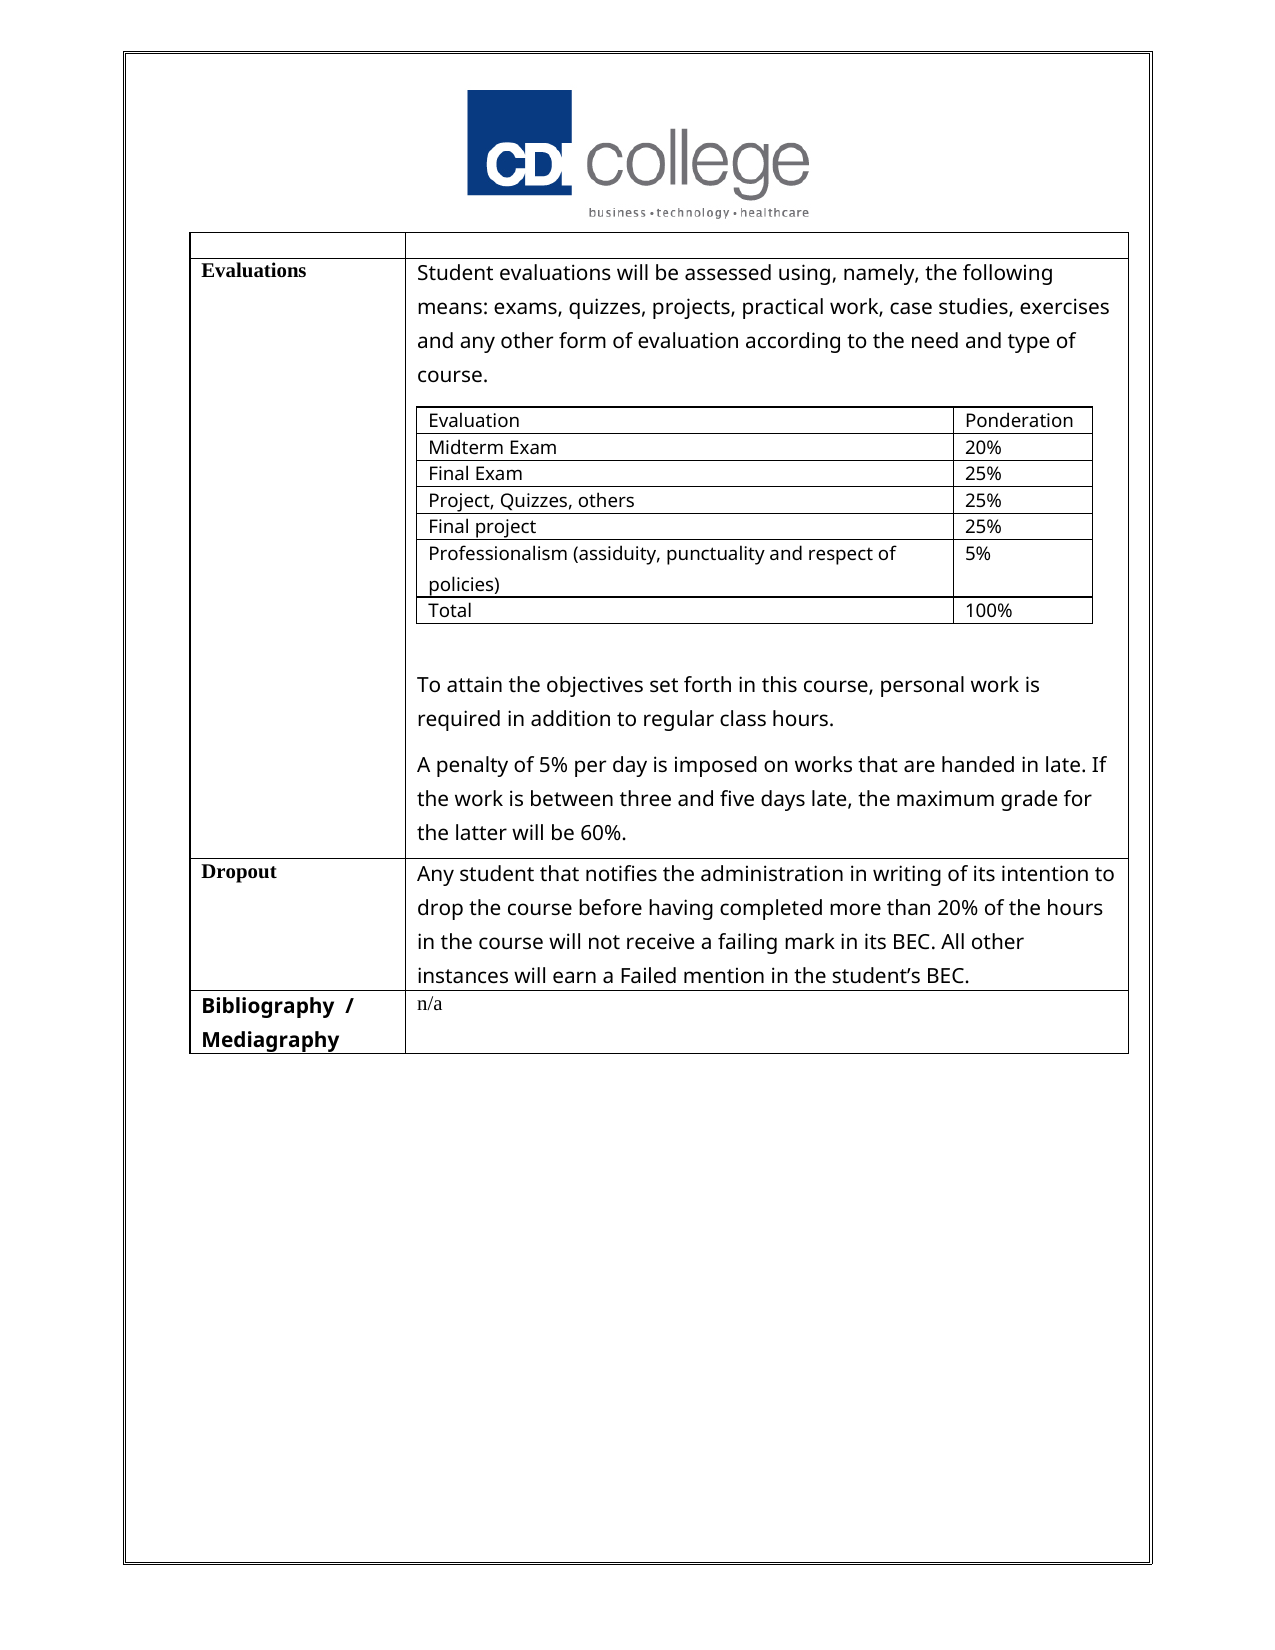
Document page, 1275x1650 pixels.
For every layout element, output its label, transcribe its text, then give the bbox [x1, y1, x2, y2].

table_cell Dropout [191, 859, 405, 990]
table_cell Midterm Exam [417, 434, 953, 459]
table_cell 100% [954, 598, 1092, 623]
table_cell 25% [954, 461, 1092, 486]
table_cell Bibliography / Mediagraphy [191, 991, 405, 1053]
table_cell Total [417, 598, 953, 623]
table_cell 5% [954, 540, 1092, 596]
table_cell [191, 233, 405, 257]
table_cell Project, Quizzes, others [417, 487, 953, 513]
table_cell Final Exam [417, 461, 953, 486]
table_header Evaluation [417, 408, 953, 433]
table_cell [406, 233, 1128, 257]
table_cell Student evaluations will be assessed using, namely, the following means: exams, quizzes, projects, practical work, case studies, exercises and any other form of evaluation according to the need and type of course. To attain the objectives set forth in this course, personal work is required in addition to regular class hours. A penalty of 5% per day is imposed on works that are handed in late. If the work is between three and five days late, the maximum grade for the latter will be 60%. [406, 259, 1128, 858]
table_cell 25% [954, 514, 1092, 539]
picture [449, 77, 826, 231]
table_cell Evaluations [191, 259, 405, 858]
table_cell 20% [954, 434, 1092, 459]
table_header Ponderation [954, 408, 1092, 433]
table_cell Final project [417, 514, 953, 539]
table_cell Any student that notifies the administration in writing of its intention to drop the course before having completed more than 20% of the hours in the course will not receive a failing mark in its BEC. All other instances will earn a Failed mention in the student’s BEC. [406, 859, 1128, 990]
table_cell Professionalism (assiduity, punctuality and respect of policies) [417, 540, 953, 596]
table_cell 25% [954, 487, 1092, 513]
table_cell n/a [406, 991, 1128, 1053]
